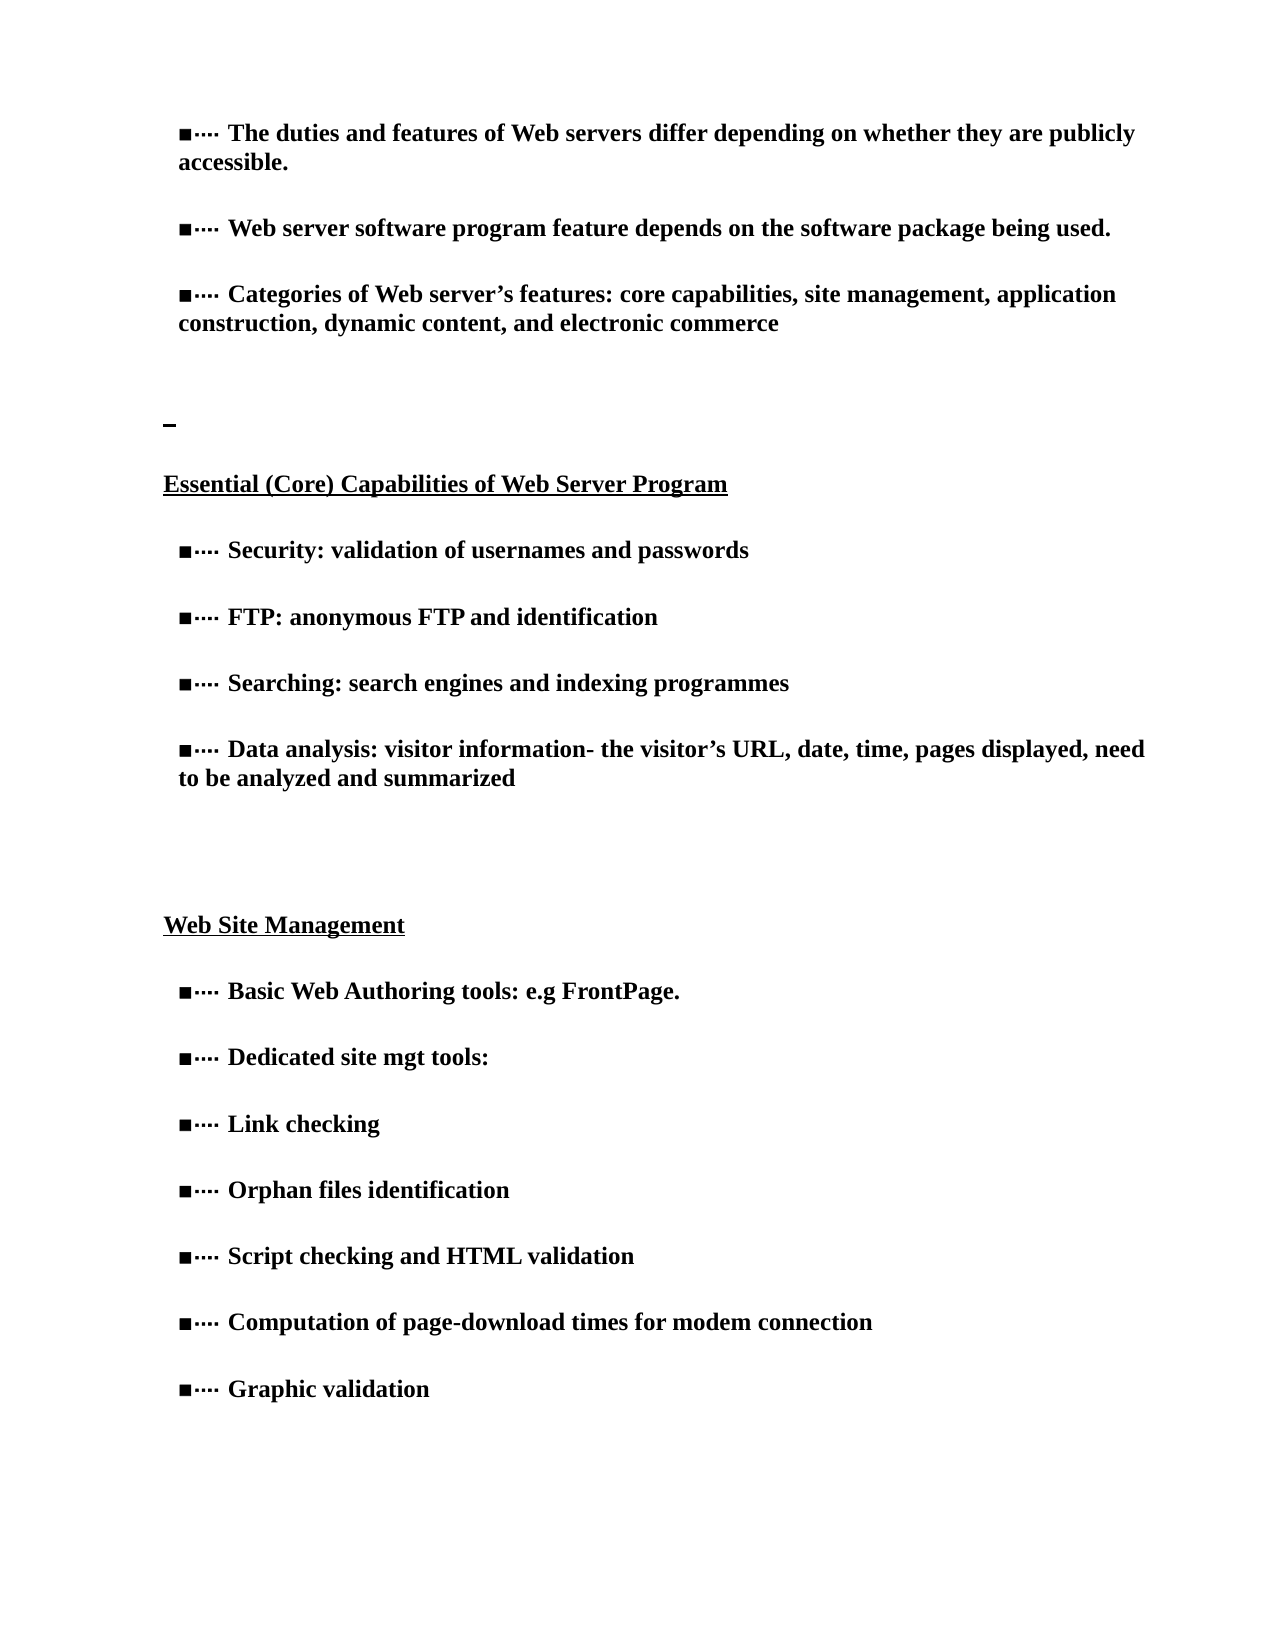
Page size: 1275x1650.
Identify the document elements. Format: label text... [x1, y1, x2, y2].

subtitle n Computation of page-download times for modem connection [118, 1307, 1157, 1336]
subtitle n Graphic validation [118, 1374, 1157, 1402]
subtitle n Searching: search engines and indexing programmes [118, 668, 1157, 697]
subtitle Essential (Core) Capabilities of Web Server Program [118, 469, 1157, 498]
subtitle n Data analysis: visitor information- the visitor’s URL, date, time, pages displayed, need to be analyzed and summarized [118, 734, 1157, 792]
subtitle n The duties and features of Web servers differ depending on whether they are publicly accessible. [118, 118, 1157, 176]
subtitle n Basic Web Authoring tools: e.g FrontPage. [118, 976, 1157, 1005]
subtitle n Orphan files identification [118, 1175, 1157, 1204]
subtitle n Categories of Web server’s features: core capabilities, site management, application construction, dynamic content, and electronic commerce [118, 279, 1157, 337]
subtitle n Web server software program feature depends on the software package being used. [118, 213, 1157, 242]
subtitle n Security: validation of usernames and passwords [118, 536, 1157, 564]
subtitle n Link checking [118, 1109, 1157, 1137]
subtitle n FTP: anonymous FTP and identification [118, 602, 1157, 631]
subtitle n Dedicated site mgt tools: [118, 1042, 1157, 1071]
subtitle Web Site Management [118, 910, 1157, 939]
subtitle n Script checking and HTML validation [118, 1241, 1157, 1270]
